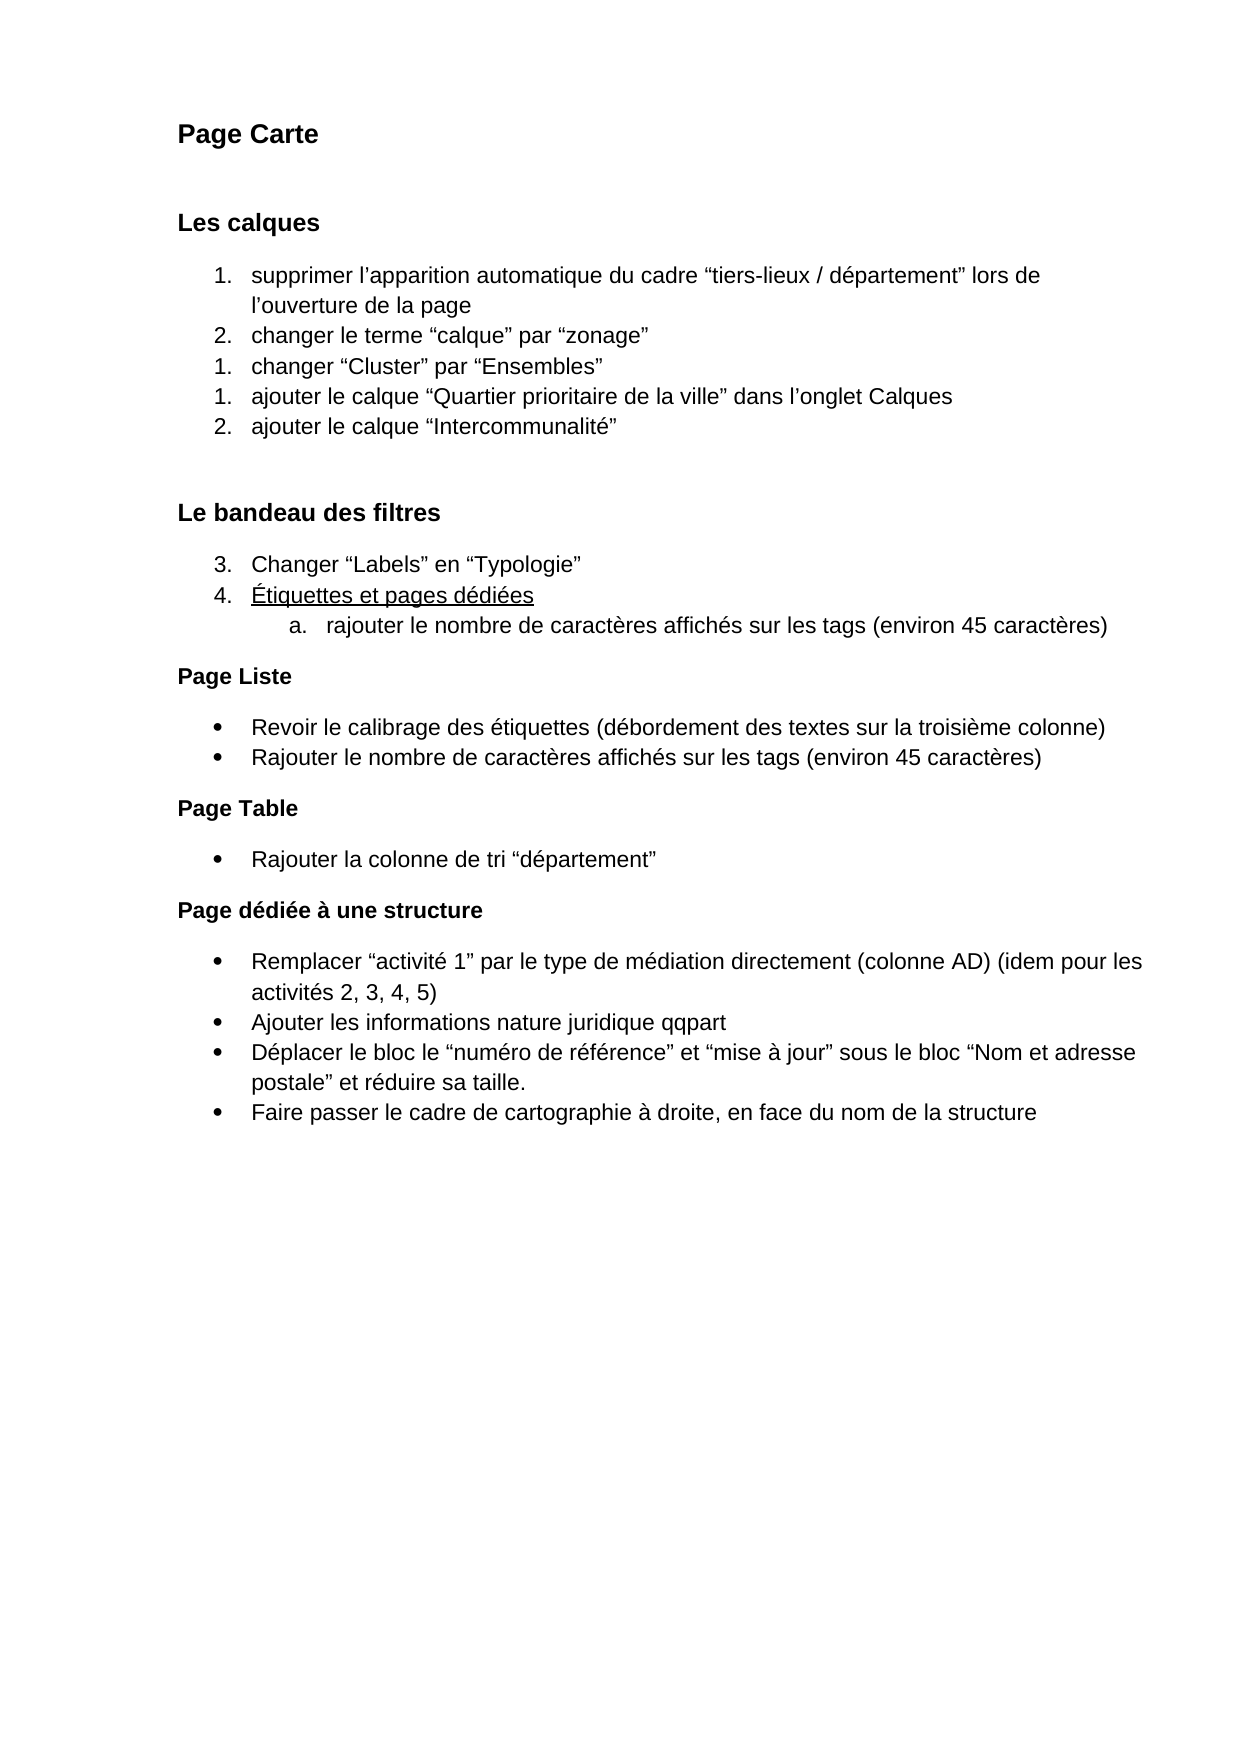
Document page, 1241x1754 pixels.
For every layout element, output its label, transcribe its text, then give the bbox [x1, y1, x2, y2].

text Page Liste [177, 663, 1152, 689]
list Revoir le calibrage des étiquettes (débordement des textes sur la troisième colonne) [213, 714, 1152, 740]
list rajouter le nombre de caractères affichés sur les tags (environ 45 caractères) [288, 612, 1152, 638]
list supprimer l’apparition automatique du cadre “tiers-lieux / département” lors de l’ouverture de la page [213, 262, 1152, 319]
text Page dédiée à une structure [177, 897, 1152, 923]
list Rajouter le nombre de caractères affichés sur les tags (environ 45 caractères) [213, 744, 1152, 770]
list Faire passer le cadre de cartographie à droite, en face du nom de la structure [213, 1099, 1152, 1126]
list changer le terme “calque” par “zonage” [213, 322, 1152, 349]
text Page Carte [177, 118, 1152, 149]
list Remplacer “activité 1” par le type de médiation directement (colonne AD) (idem pour les activités 2, 3, 4, 5) [213, 948, 1152, 1005]
list Changer “Labels” en “Typologie” [213, 551, 1152, 578]
list ajouter le calque “Intercommunalité” [213, 413, 1152, 439]
list changer “Cluster” par “Ensembles” [213, 353, 1152, 379]
text Les calques [177, 208, 1152, 237]
list Déplacer le bloc le “numéro de référence” et “mise à jour” sous le bloc “Nom et adresse postale” et réduire sa taille. [213, 1039, 1152, 1095]
text Le bandeau des filtres [177, 497, 1152, 526]
list Ajouter les informations nature juridique qqpart [213, 1009, 1152, 1035]
list Étiquettes et pages dédiées [213, 582, 1152, 608]
list ajouter le calque “Quartier prioritaire de la ville” dans l’onglet Calques [213, 383, 1152, 409]
text Page Table [177, 795, 1152, 821]
list Rajouter la colonne de tri “département” [213, 846, 1152, 872]
